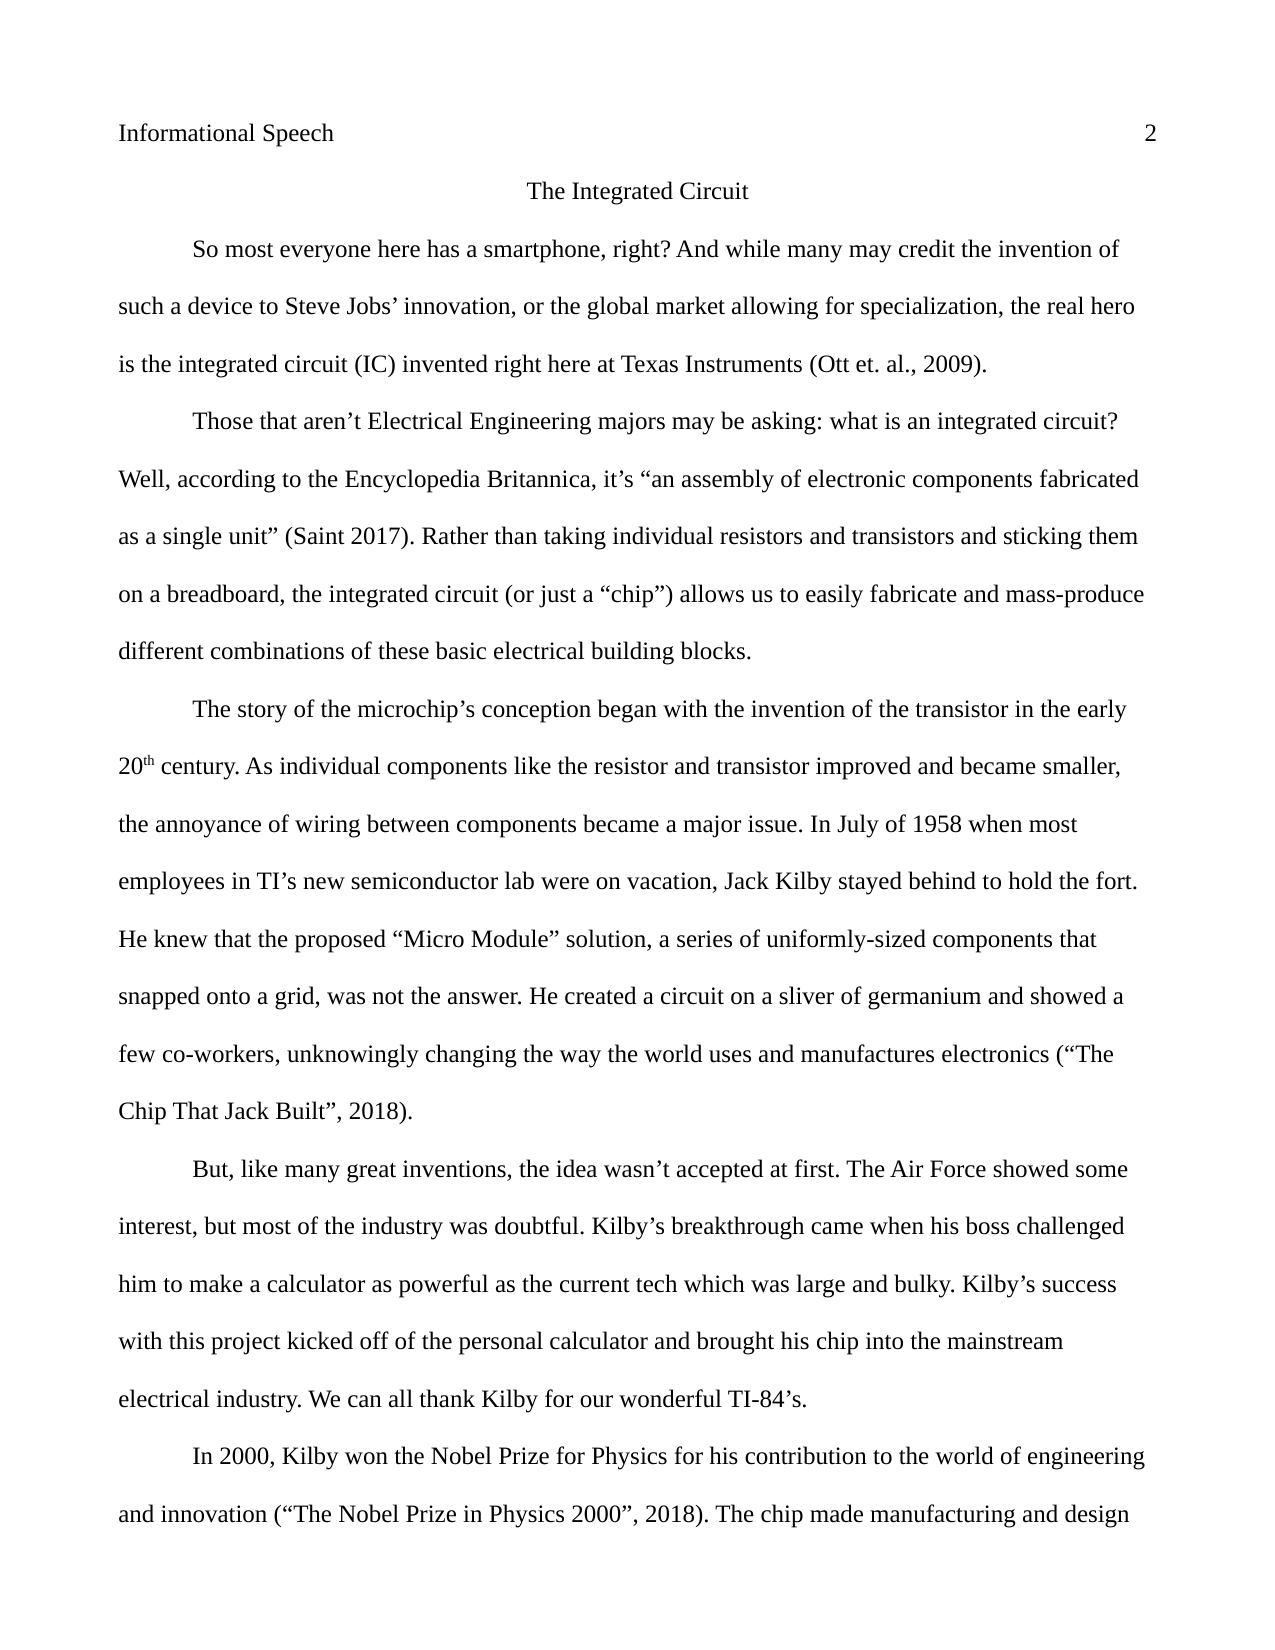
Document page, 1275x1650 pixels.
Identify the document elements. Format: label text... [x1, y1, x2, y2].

text Those that aren’t Electrical Engineering majors may be asking: what is an integrated circuit? Well, according to the Encyclopedia Britannica, it’s “an assembly of electronic components fabricated as a single unit” (Saint 2017). Rather than taking individual resistors and transistors and sticking them on a breadboard, the integrated circuit (or just a “chip”) allows us to easily fabricate and mass-produce different combinations of these basic electrical building blocks. [118, 406, 1157, 665]
text In 2000, Kilby won the Nobel Prize for Physics for his contribution to the world of engineering and innovation (“The Nobel Prize in Physics 2000”, 2018). The chip made manufacturing and design [118, 1441, 1157, 1528]
text But, like many great inventions, the idea wasn’t accepted at first. The Air Force showed some interest, but most of the industry was doubtful. Kilby’s breakthrough came when his boss challenged him to make a calculator as powerful as the current tech which was large and bulky. Kilby’s success with this project kicked off of the personal calculator and brought his chip into the mainstream electrical industry. We can all thank Kilby for our wonderful TI-84’s. [118, 1154, 1157, 1413]
text So most everyone here has a smartphone, right? And while many may credit the invention of such a device to Steve Jobs’ innovation, or the global market allowing for specialization, the real hero is the integrated circuit (IC) invented right here at Texas Instruments (Ott et. al., 2009). [118, 234, 1157, 378]
text The Integrated Circuit [118, 176, 1157, 205]
text The story of the microchip’s conception began with the invention of the transistor in the early 20th century. As individual components like the resistor and transistor improved and became smaller, the annoyance of wiring between components became a major issue. In July of 1958 when most employees in TI’s new semiconductor lab were on vacation, Jack Kilby stayed behind to hold the fort. He knew that the proposed “Micro Module” solution, a series of uniformly-sized components that snapped onto a grid, was not the answer. He created a circuit on a sliver of germanium and showed a few co-workers, unknowingly changing the way the world uses and manufactures electronics (“The Chip That Jack Built”, 2018). [118, 694, 1157, 1125]
